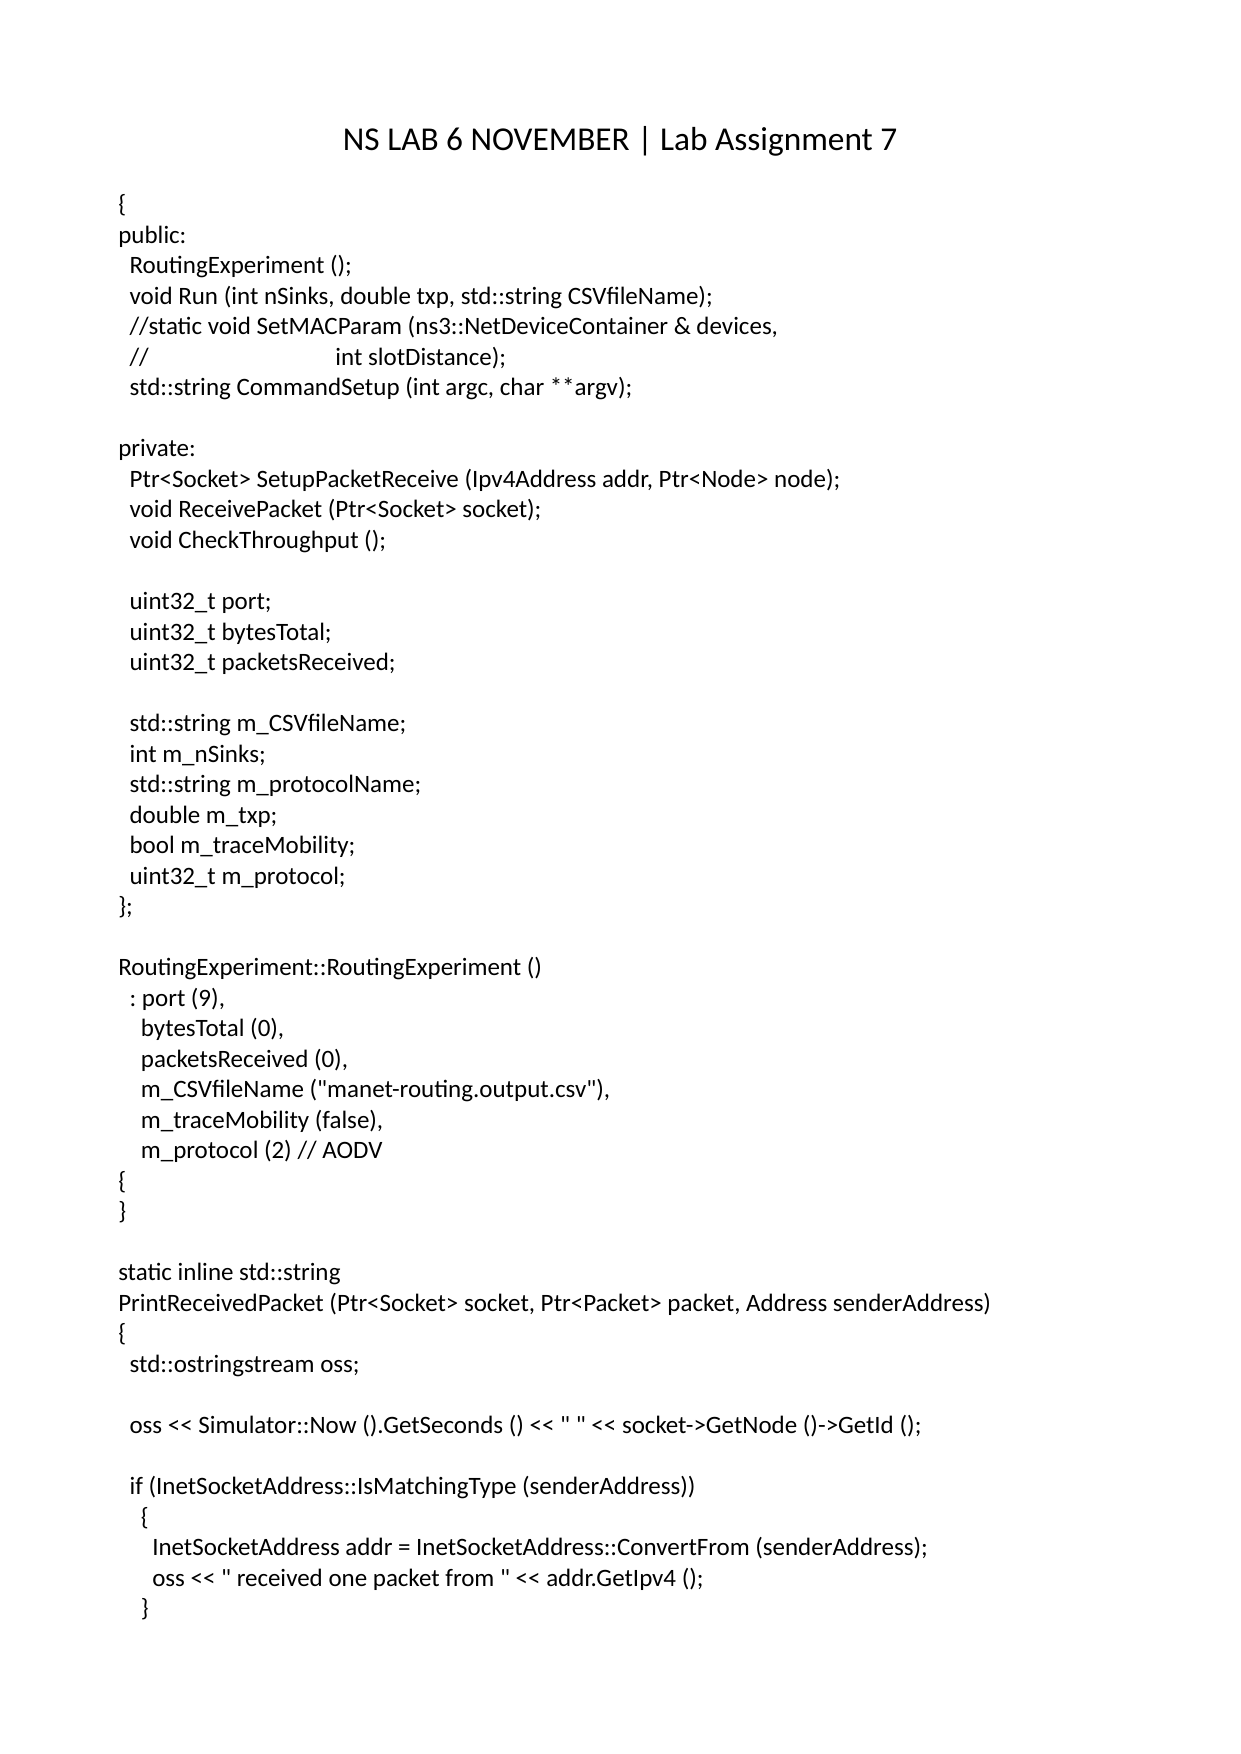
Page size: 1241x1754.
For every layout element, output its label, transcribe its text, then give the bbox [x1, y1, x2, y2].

text public: [118, 219, 1122, 249]
text uint32_t m_protocol; [118, 860, 1122, 890]
text oss << " received one packet from " << addr.GetIpv4 (); [118, 1562, 1122, 1592]
text }; [118, 890, 1122, 921]
text } [118, 1196, 1122, 1226]
text } [118, 1592, 1122, 1623]
text uint32_t bytesTotal; [118, 616, 1122, 646]
text packetsReceived (0), [118, 1043, 1122, 1073]
text RoutingExperiment (); [118, 249, 1122, 280]
text void ReceivePacket (Ptr<Socket> socket); [118, 493, 1122, 524]
text oss << Simulator::Now ().GetSeconds () << " " << socket->GetNode ()->GetId (); [118, 1409, 1122, 1440]
text if (InetSocketAddress::IsMatchingType (senderAddress)) [118, 1470, 1122, 1501]
text static inline std::string [118, 1257, 1122, 1287]
text { [118, 1165, 1122, 1196]
text PrintReceivedPacket (Ptr<Socket> socket, Ptr<Packet> packet, Address senderAddress) [118, 1287, 1122, 1318]
text // int slotDistance); [118, 341, 1122, 371]
text void CheckThroughput (); [118, 524, 1122, 554]
text RoutingExperiment::RoutingExperiment () [118, 951, 1122, 982]
text m_protocol (2) // AODV [118, 1134, 1122, 1165]
text private: [118, 432, 1122, 463]
text std::string m_CSVfileName; [118, 707, 1122, 738]
text double m_txp; [118, 799, 1122, 829]
text std::string CommandSetup (int argc, char **argv); [118, 371, 1122, 402]
text void Run (int nSinks, double txp, std::string CSVfileName); [118, 280, 1122, 310]
text bytesTotal (0), [118, 1012, 1122, 1043]
text std::ostringstream oss; [118, 1348, 1122, 1379]
text : port (9), [118, 982, 1122, 1012]
text std::string m_protocolName; [118, 768, 1122, 799]
text uint32_t port; [118, 585, 1122, 616]
text //static void SetMACParam (ns3::NetDeviceContainer & devices, [118, 310, 1122, 341]
text InetSocketAddress addr = InetSocketAddress::ConvertFrom (senderAddress); [118, 1531, 1122, 1562]
text { [118, 188, 1122, 219]
text int m_nSinks; [118, 738, 1122, 768]
text m_CSVfileName ("manet-routing.output.csv"), [118, 1073, 1122, 1104]
text { [118, 1501, 1122, 1531]
text { [118, 1318, 1122, 1348]
text bool m_traceMobility; [118, 829, 1122, 860]
text uint32_t packetsReceived; [118, 646, 1122, 677]
text m_traceMobility (false), [118, 1104, 1122, 1134]
text Ptr<Socket> SetupPacketReceive (Ipv4Address addr, Ptr<Node> node); [118, 463, 1122, 493]
